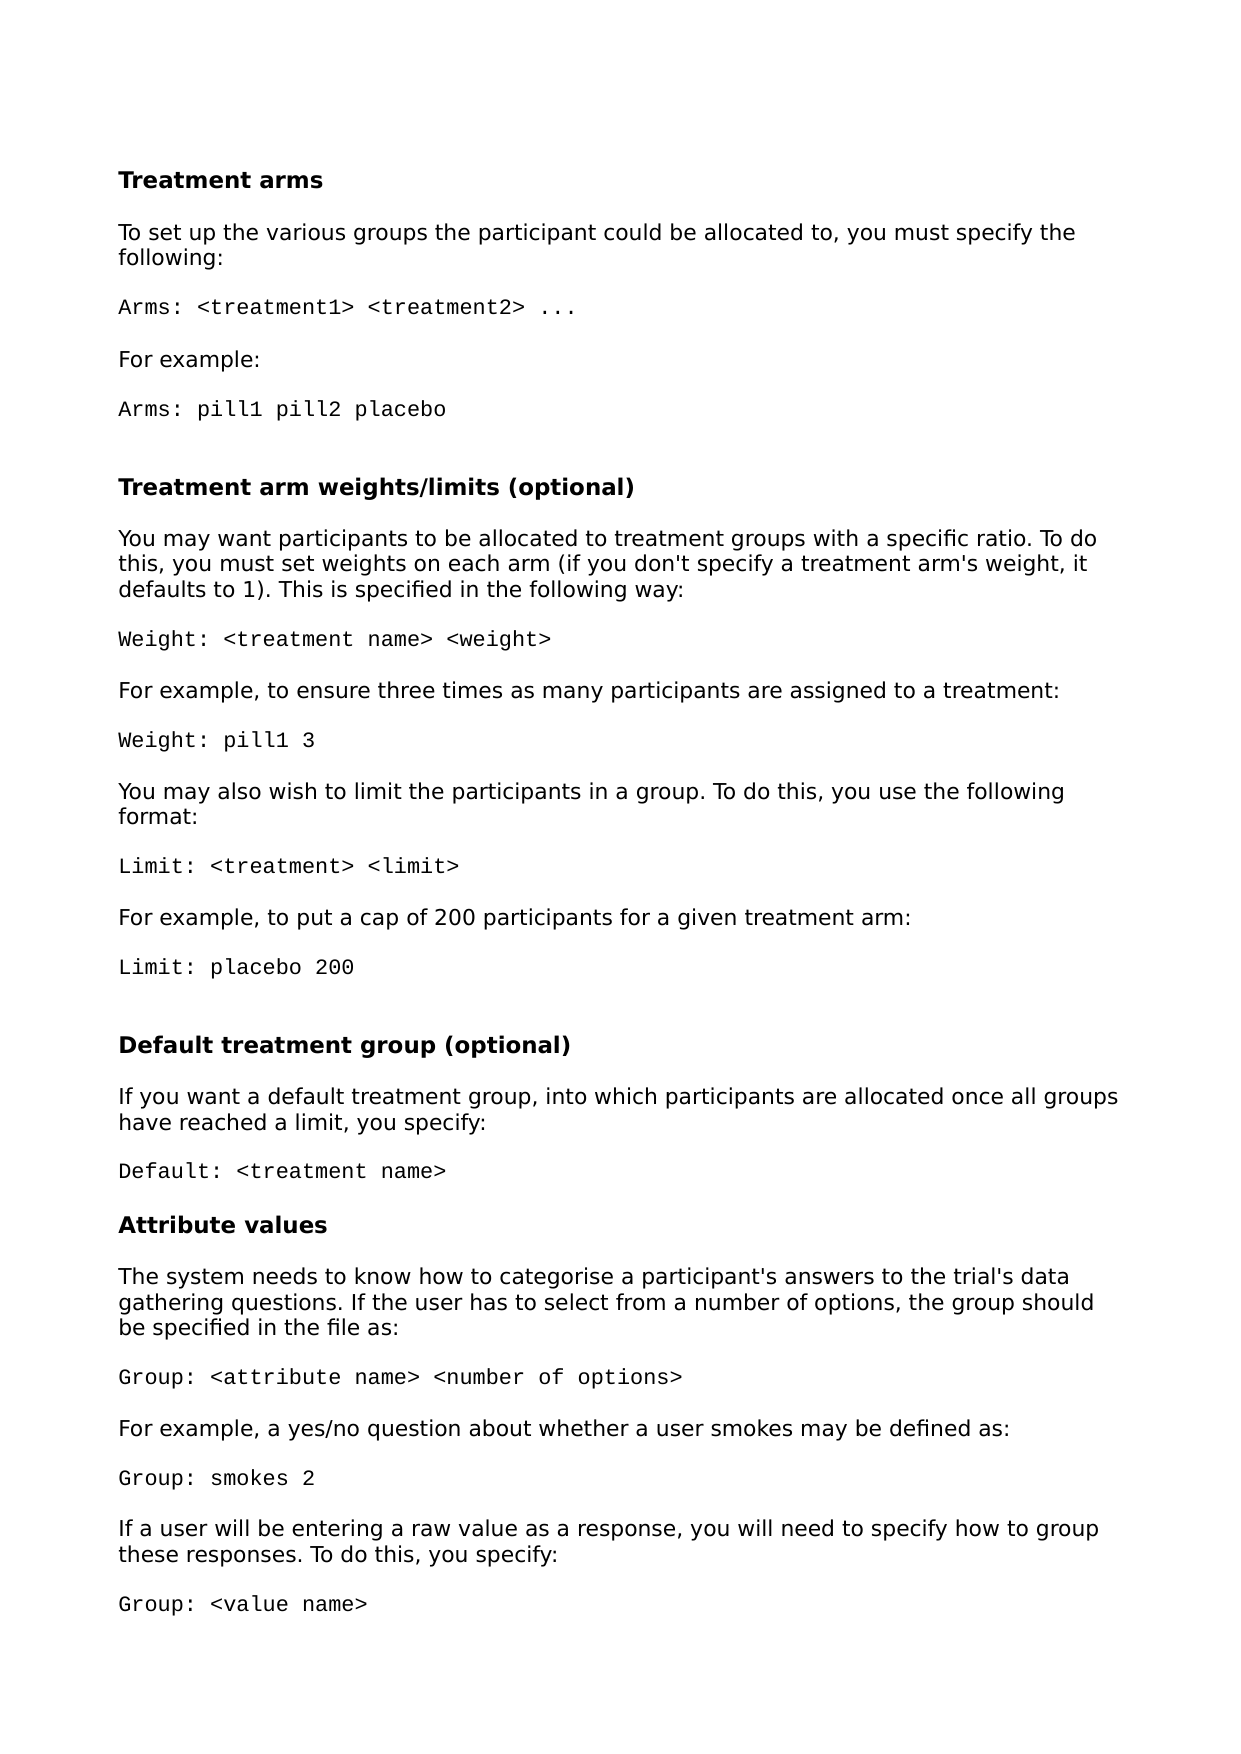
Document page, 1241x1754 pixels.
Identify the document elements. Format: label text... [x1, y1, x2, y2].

text Arms: pill1 pill2 placebo [118, 398, 1122, 423]
text You may want participants to be allocated to treatment groups with a specific ratio. To do this, you must set weights on each arm (if you don't specify a treatment arm's weight, it defaults to 1). This is specified in the following way: [118, 526, 1122, 602]
text Attribute values [118, 1212, 1122, 1239]
text If a user will be entering a raw value as a response, you will need to specify how to group these responses. To do this, you specify: [118, 1517, 1122, 1568]
text To set up the various groups the participant could be allocated to, you must specify the following: [118, 220, 1122, 271]
text Limit: placebo 200 [118, 956, 1122, 981]
text You may also wish to limit the participants in a group. To do this, you use the following format: [118, 779, 1122, 830]
text Arms: <treatment1> <treatment2> ... [118, 296, 1122, 321]
text Default treatment group (optional) [118, 1032, 1122, 1058]
text Group: smokes 2 [118, 1467, 1122, 1492]
text The system needs to know how to categorise a participant's answers to the trial's data gathering questions. If the user has to select from a number of options, the group should be specified in the file as: [118, 1264, 1122, 1341]
text For example: [118, 347, 1122, 372]
text Treatment arm weights/limits (optional) [118, 474, 1122, 500]
text For example, to ensure three times as many participants are assigned to a treatment: [118, 678, 1122, 704]
text For example, a yes/no question about whether a user smokes may be defined as: [118, 1416, 1122, 1441]
text Group: <value name> [118, 1593, 1122, 1618]
text Weight: <treatment name> <weight> [118, 628, 1122, 653]
text Default: <treatment name> [118, 1161, 1122, 1185]
text For example, to put a cap of 200 participants for a given treatment arm: [118, 905, 1122, 931]
text Limit: <treatment> <limit> [118, 855, 1122, 880]
text Group: <attribute name> <number of options> [118, 1366, 1122, 1391]
text If you want a default treatment group, into which participants are allocated once all groups have reached a limit, you specify: [118, 1084, 1122, 1135]
text Treatment arms [118, 168, 1122, 194]
text Weight: pill1 3 [118, 729, 1122, 754]
